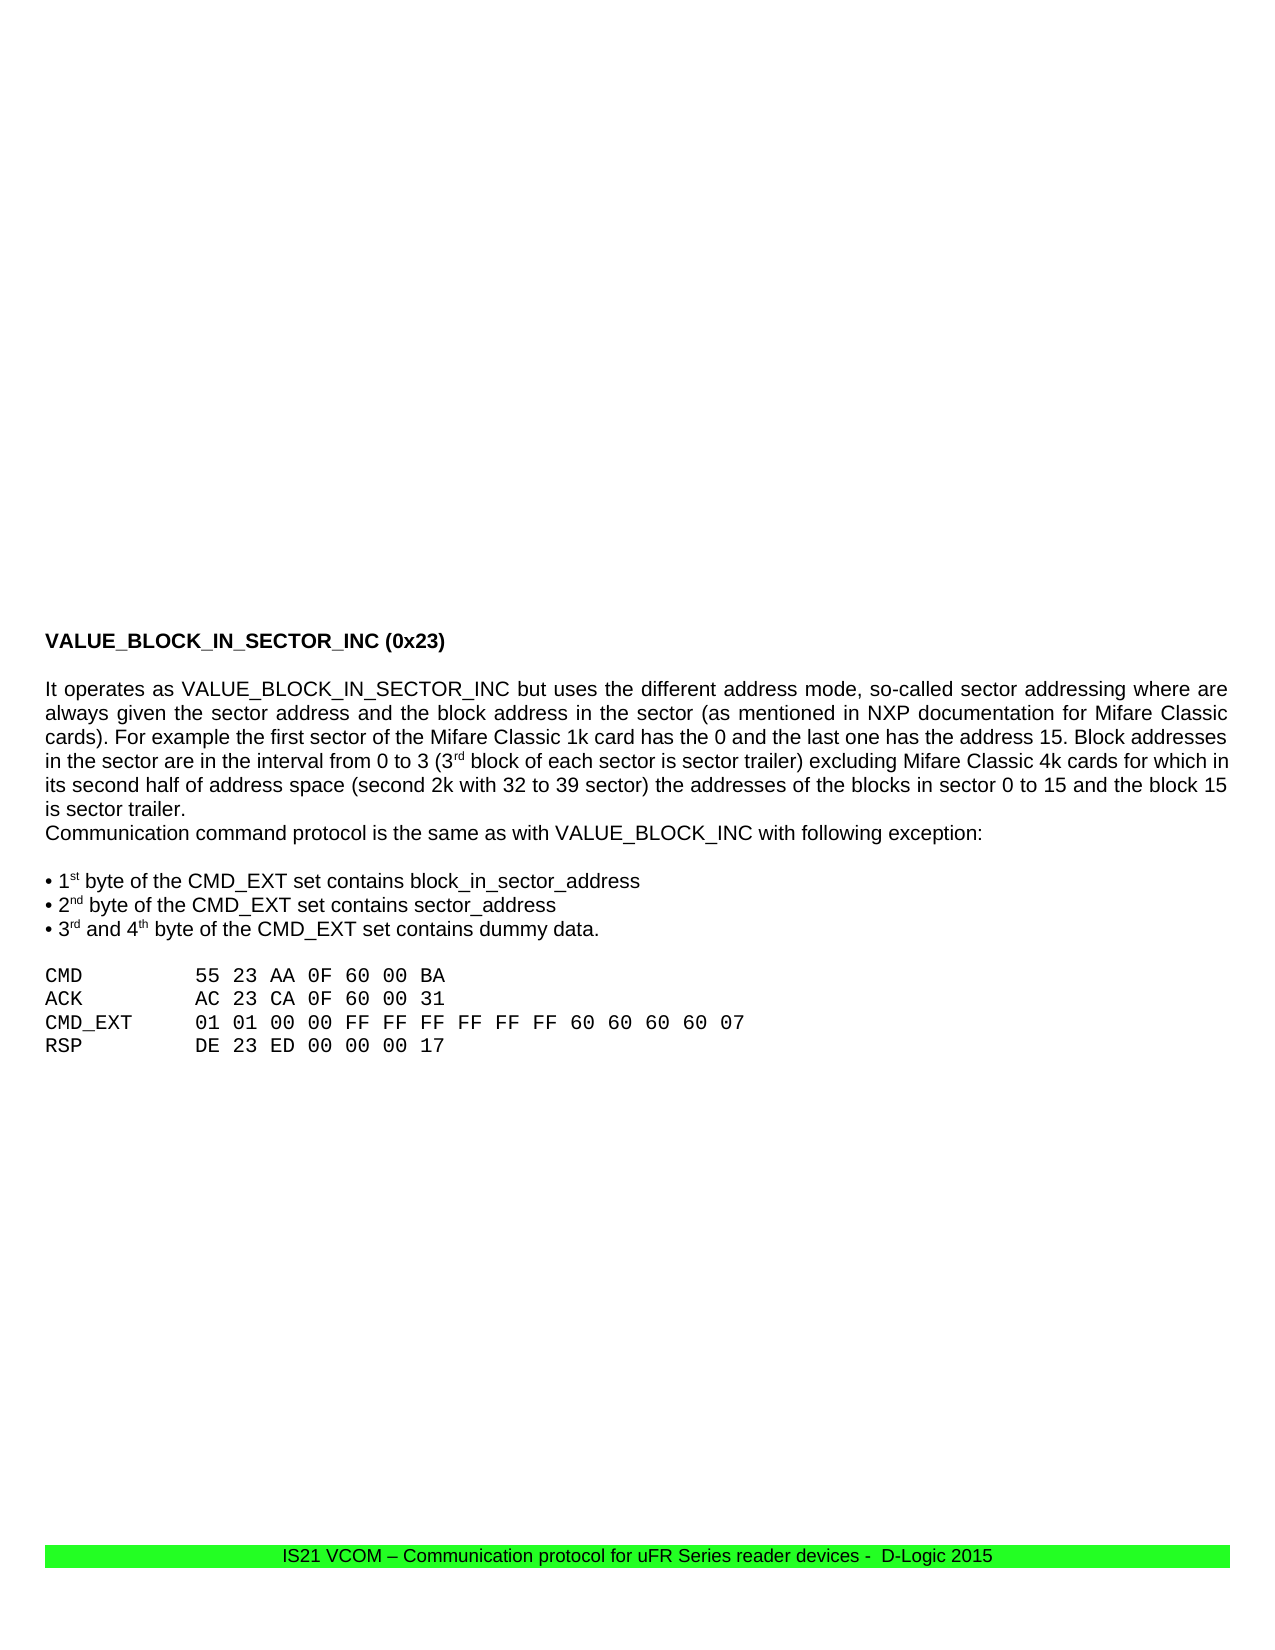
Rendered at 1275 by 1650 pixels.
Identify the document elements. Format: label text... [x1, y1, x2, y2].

text VALUE_BLOCK_IN_SECTOR_INC (0x23) [45, 629, 1230, 653]
text CMD_EXT 01 01 00 00 FF FF FF FF FF FF 60 60 60 60 07 [45, 1012, 1230, 1036]
text It operates as VALUE_BLOCK_IN_SECTOR_INC but uses the different address mode, so-called sector addressing where are always given the sector address and the block address in the sector (as mentioned in NXP documentation for Mifare Classic cards). For example the first sector of the Mifare Classic 1k card has the 0 and the last one has the address 15. Block addresses in the sector are in the interval from 0 to 3 (3rd block of each sector is sector trailer) excluding Mifare Classic 4k cards for which in its second half of address space (second 2k with 32 to 39 sector) the addresses of the blocks in sector 0 to 15 and the block 15 is sector trailer. [45, 677, 1230, 821]
text CMD 55 23 AA 0F 60 00 BA [45, 964, 1230, 988]
text RSP DE 23 ED 00 00 00 17 [45, 1036, 1230, 1059]
text Communication command protocol is the same as with VALUE_BLOCK_INC with following exception: [45, 821, 1230, 845]
text ACK AC 23 CA 0F 60 00 31 [45, 988, 1230, 1012]
text • 1st byte of the CMD_EXT set contains block_in_sector_address [45, 869, 1230, 893]
text • 2nd byte of the CMD_EXT set contains sector_address [45, 893, 1230, 917]
text • 3rd and 4th byte of the CMD_EXT set contains dummy data. [45, 917, 1230, 941]
